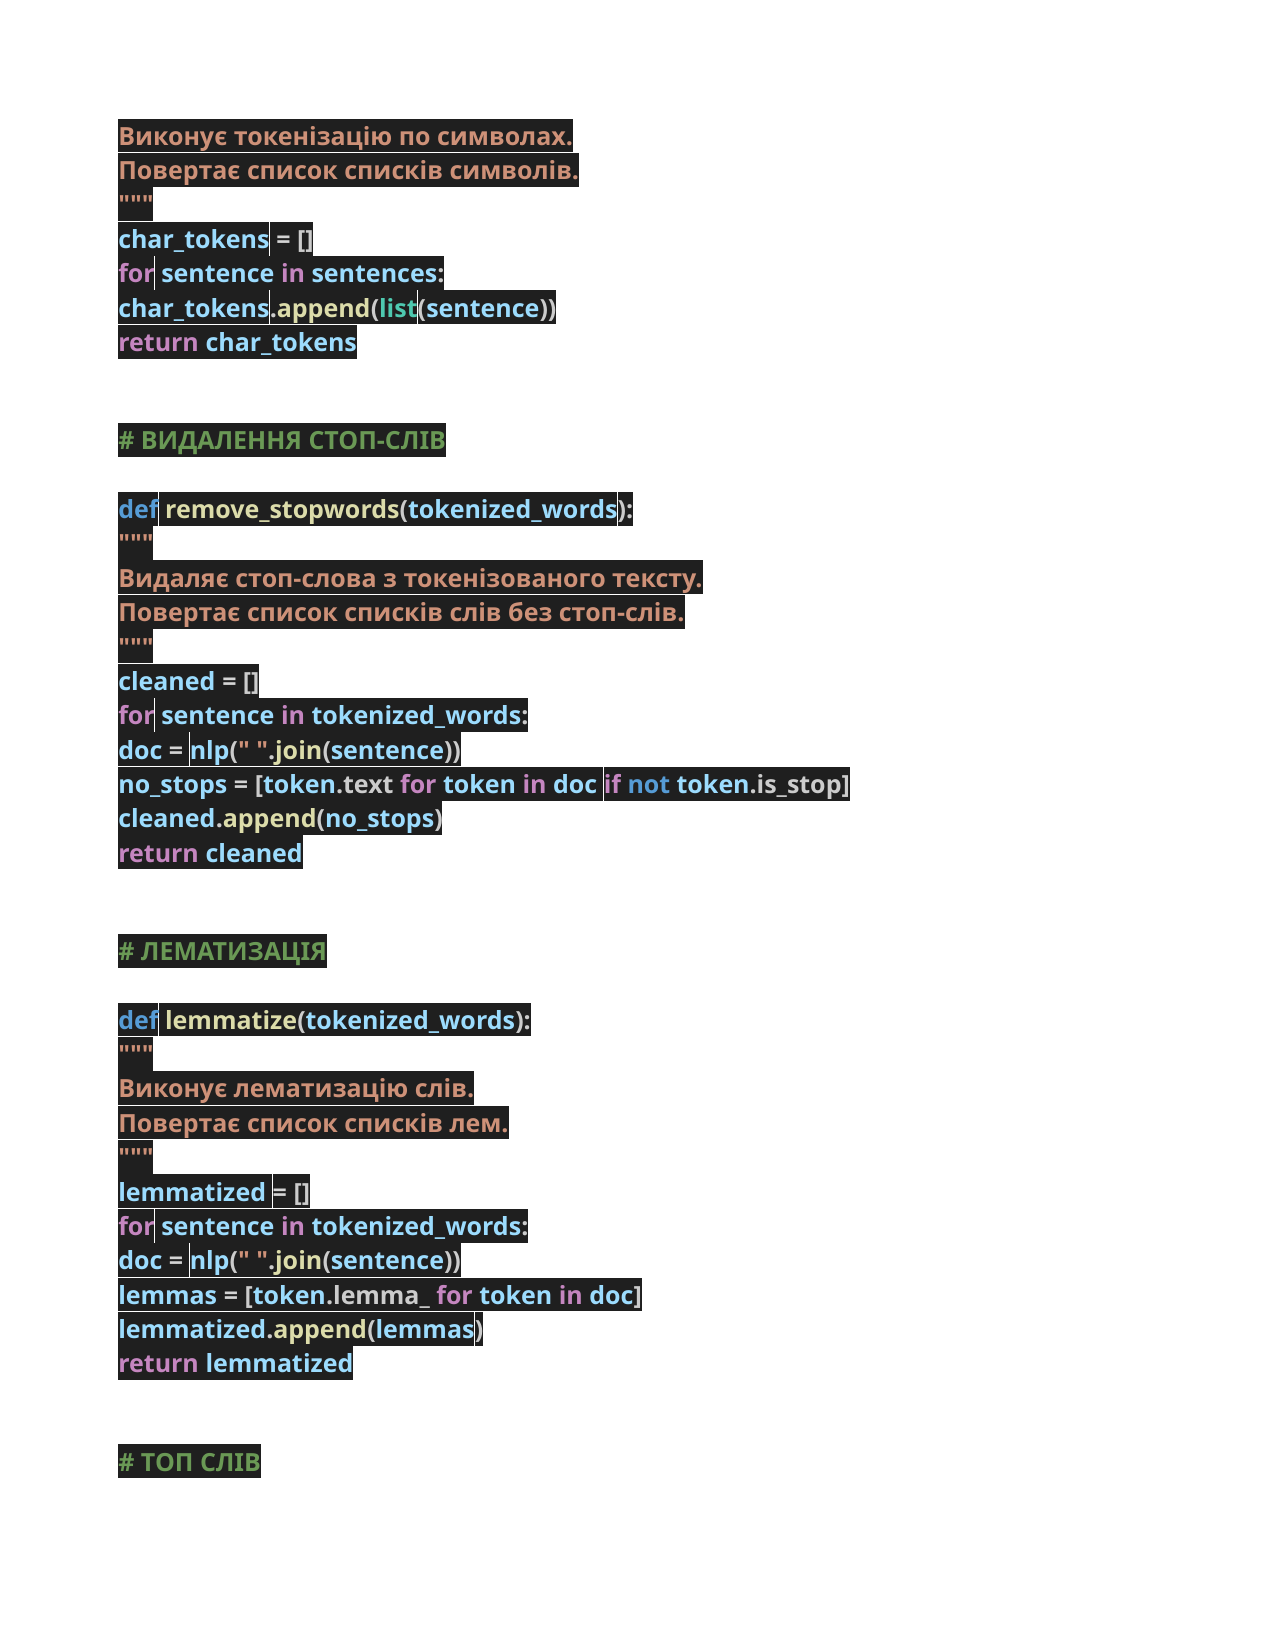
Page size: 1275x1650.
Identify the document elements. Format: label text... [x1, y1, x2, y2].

text Повертає список списків лем. [118, 1105, 1157, 1139]
text """ [118, 629, 1157, 663]
text Повертає список списків слів без стоп-слів. [118, 594, 1157, 629]
text def lemmatize(tokenized_words): [118, 1002, 1157, 1036]
text char_tokens = [] [118, 221, 1157, 256]
text doc = nlp(" ".join(sentence)) [118, 732, 1157, 766]
text """ [118, 187, 1157, 221]
text cleaned.append(no_stops) [118, 801, 1157, 835]
text """ [118, 1139, 1157, 1174]
text # ТОП СЛІВ [118, 1444, 1157, 1478]
text return lemmatized [118, 1346, 1157, 1380]
text Видаляє стоп-слова з токенізованого тексту. [118, 560, 1157, 594]
text lemmas = [token.lemma_ for token in doc] [118, 1277, 1157, 1311]
text lemmatized.append(lemmas) [118, 1311, 1157, 1346]
text doc = nlp(" ".join(sentence)) [118, 1243, 1157, 1277]
text return char_tokens [118, 324, 1157, 359]
text for sentence in sentences: [118, 256, 1157, 290]
text """ [118, 526, 1157, 560]
text return cleaned [118, 835, 1157, 869]
text """ [118, 1036, 1157, 1071]
text Виконує токенізацію по символах. [118, 118, 1157, 152]
text def remove_stopwords(tokenized_words): [118, 491, 1157, 526]
text # ВИДАЛЕННЯ СТОП-СЛІВ [118, 423, 1157, 457]
text # ЛЕМАТИЗАЦІЯ [118, 933, 1157, 968]
text lemmatized = [] [118, 1174, 1157, 1208]
text cleaned = [] [118, 663, 1157, 698]
text char_tokens.append(list(sentence)) [118, 290, 1157, 324]
text for sentence in tokenized_words: [118, 1208, 1157, 1243]
text Виконує лематизацію слів. [118, 1071, 1157, 1105]
text Повертає список списків символів. [118, 152, 1157, 187]
text no_stops = [token.text for token in doc if not token.is_stop] [118, 766, 1157, 801]
text for sentence in tokenized_words: [118, 698, 1157, 732]
